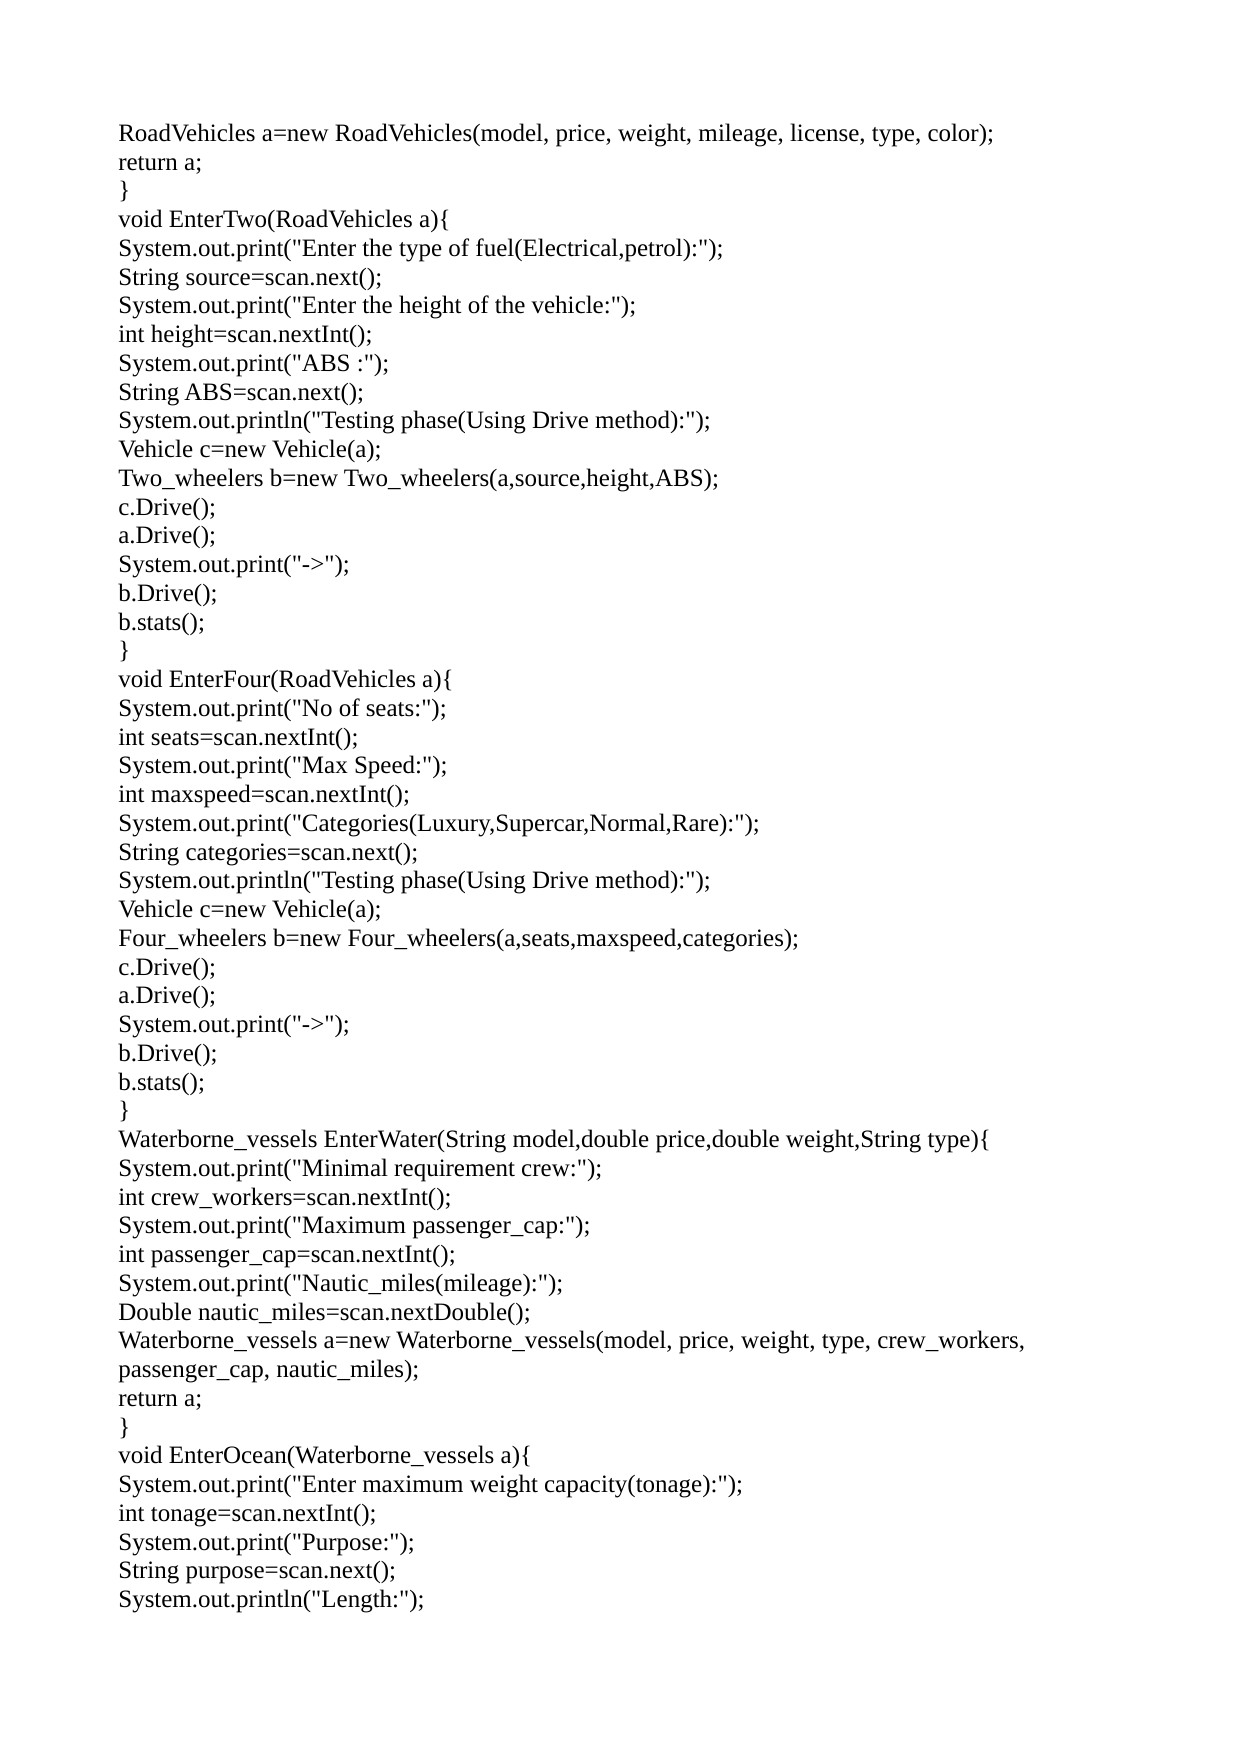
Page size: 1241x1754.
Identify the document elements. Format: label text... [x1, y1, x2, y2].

text b.stats(); [118, 1067, 1122, 1096]
text int crew_workers=scan.nextInt(); [118, 1182, 1122, 1211]
text String categories=scan.next(); [118, 837, 1122, 866]
text } [118, 1412, 1122, 1441]
text } [118, 176, 1122, 204]
text b.stats(); [118, 607, 1122, 636]
text return a; [118, 147, 1122, 176]
text System.out.println("Testing phase(Using Drive method):"); [118, 866, 1122, 894]
text a.Drive(); [118, 981, 1122, 1009]
text } [118, 636, 1122, 664]
text String source=scan.next(); [118, 262, 1122, 291]
text System.out.print("No of seats:"); [118, 693, 1122, 722]
text Vehicle c=new Vehicle(a); [118, 894, 1122, 923]
text return a; [118, 1383, 1122, 1412]
text int tonage=scan.nextInt(); [118, 1498, 1122, 1527]
text String ABS=scan.next(); [118, 377, 1122, 406]
text void EnterTwo(RoadVehicles a){ [118, 204, 1122, 233]
text c.Drive(); [118, 492, 1122, 521]
text } [118, 1096, 1122, 1124]
text System.out.print("Enter maximum weight capacity(tonage):"); [118, 1469, 1122, 1498]
text int maxspeed=scan.nextInt(); [118, 779, 1122, 808]
text System.out.print("->"); [118, 549, 1122, 578]
text System.out.print("Enter the height of the vehicle:"); [118, 291, 1122, 319]
text Waterborne_vessels a=new Waterborne_vessels(model, price, weight, type, crew_workers, passenger_cap, nautic_miles); [118, 1326, 1122, 1383]
text System.out.print("Purpose:"); [118, 1527, 1122, 1556]
text RoadVehicles a=new RoadVehicles(model, price, weight, mileage, license, type, color); [118, 118, 1122, 147]
text int height=scan.nextInt(); [118, 319, 1122, 348]
text Waterborne_vessels EnterWater(String model,double price,double weight,String type){ [118, 1124, 1122, 1153]
text System.out.println("Testing phase(Using Drive method):"); [118, 406, 1122, 434]
text System.out.print("Max Speed:"); [118, 751, 1122, 779]
text Double nautic_miles=scan.nextDouble(); [118, 1297, 1122, 1326]
text System.out.print("->"); [118, 1009, 1122, 1038]
text b.Drive(); [118, 578, 1122, 607]
text Vehicle c=new Vehicle(a); [118, 434, 1122, 463]
text a.Drive(); [118, 521, 1122, 549]
text void EnterOcean(Waterborne_vessels a){ [118, 1441, 1122, 1469]
text System.out.print("Maximum passenger_cap:"); [118, 1211, 1122, 1239]
text void EnterFour(RoadVehicles a){ [118, 664, 1122, 693]
text System.out.print("ABS :"); [118, 348, 1122, 377]
text System.out.print("Enter the type of fuel(Electrical,petrol):"); [118, 233, 1122, 262]
text int passenger_cap=scan.nextInt(); [118, 1239, 1122, 1268]
text String purpose=scan.next(); [118, 1556, 1122, 1584]
text Two_wheelers b=new Two_wheelers(a,source,height,ABS); [118, 463, 1122, 492]
text System.out.print("Nautic_miles(mileage):"); [118, 1268, 1122, 1297]
text System.out.print("Categories(Luxury,Supercar,Normal,Rare):"); [118, 808, 1122, 837]
text System.out.println("Length:"); [118, 1584, 1122, 1613]
text b.Drive(); [118, 1038, 1122, 1067]
text Four_wheelers b=new Four_wheelers(a,seats,maxspeed,categories); [118, 923, 1122, 952]
text System.out.print("Minimal requirement crew:"); [118, 1153, 1122, 1182]
text c.Drive(); [118, 952, 1122, 981]
text int seats=scan.nextInt(); [118, 722, 1122, 751]
